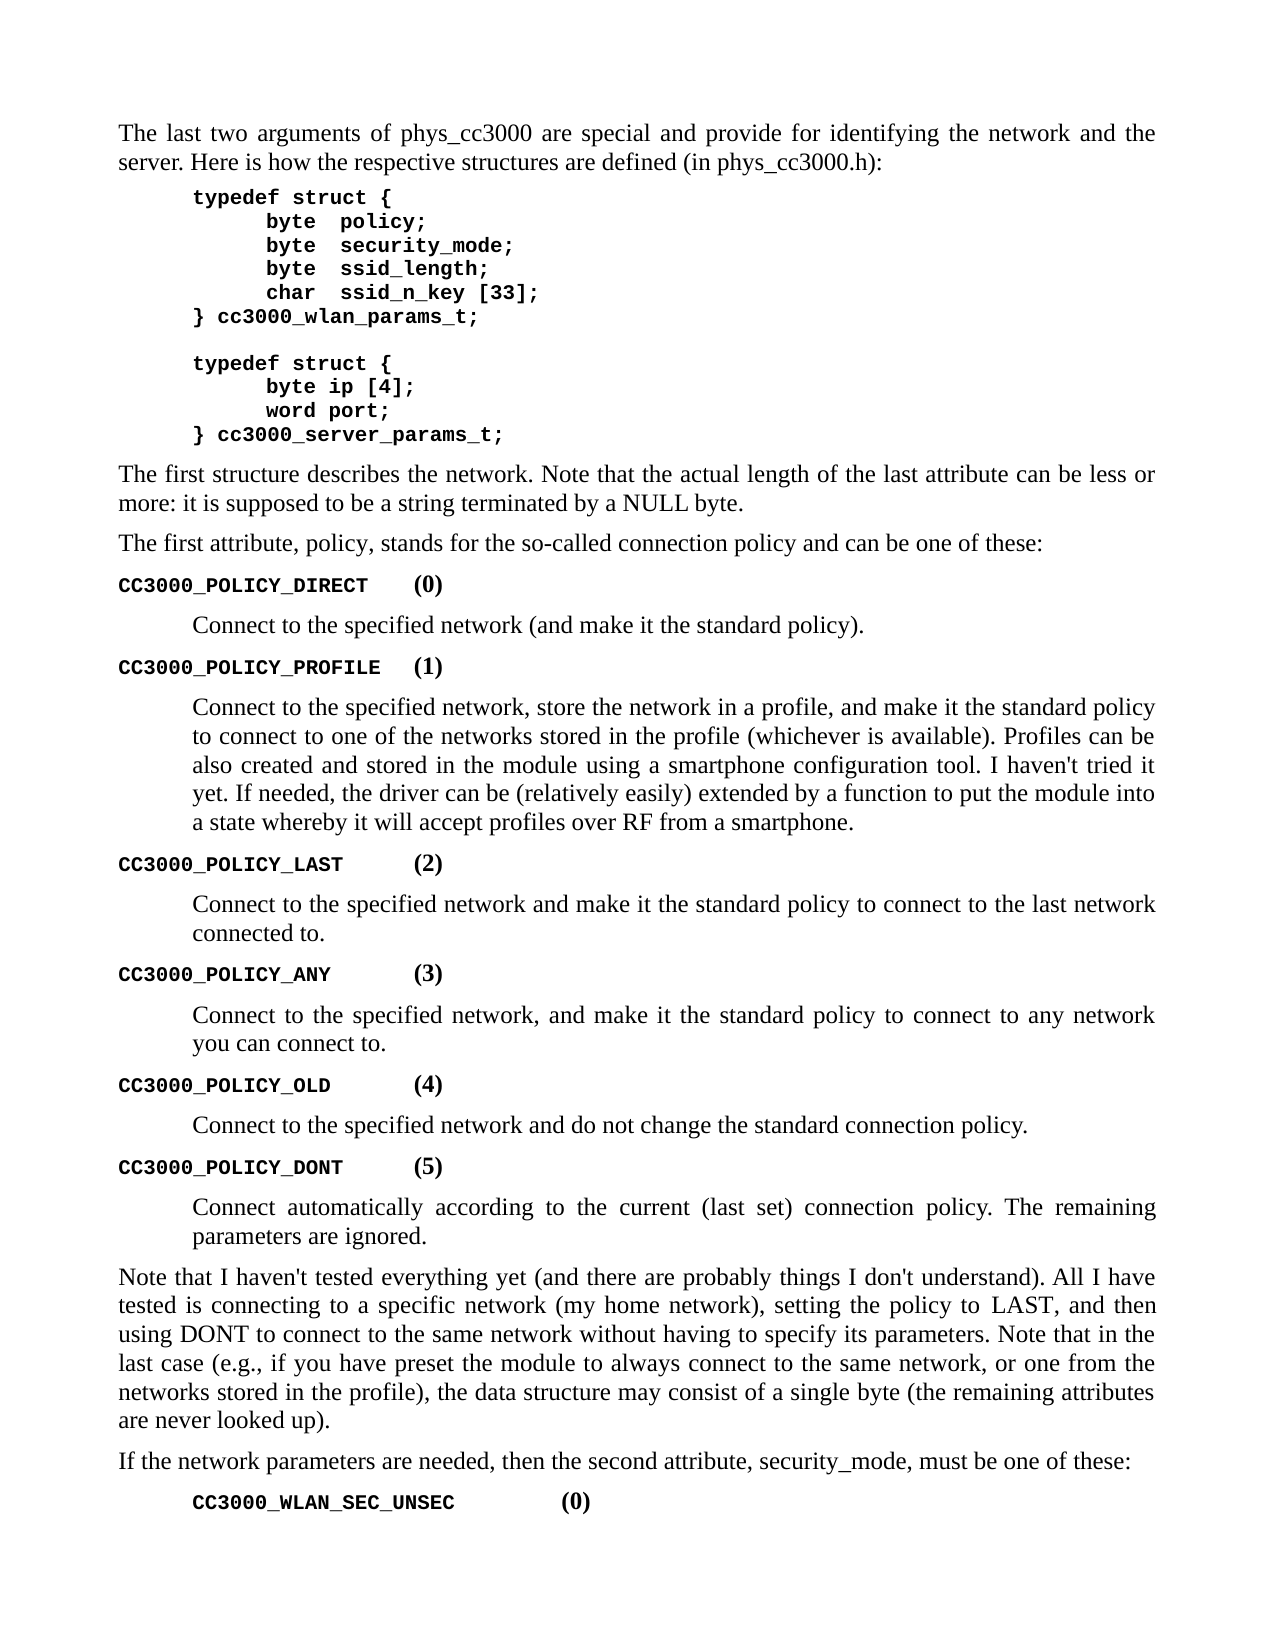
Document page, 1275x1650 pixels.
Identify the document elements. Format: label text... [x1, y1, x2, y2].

text char ssid_n_key [33]; [118, 282, 1157, 306]
text Note that I haven't tested everything yet (and there are probably things I don't understand). All I have tested is connecting to a specific network (my home network), setting the policy to LAST, and then using DONT to connect to the same network without having to specify its parameters. Note that in the last case (e.g., if you have preset the module to always connect to the same network, or one from the networks stored in the profile), the data structure may consist of a single byte (the remaining attributes are never looked up). [118, 1262, 1157, 1434]
text byte ssid_length; [118, 258, 1157, 282]
text If the network parameters are needed, then the second attribute, security_mode, must be one of these: [118, 1446, 1157, 1474]
text Connect to the specified network (and make it the standard policy). [192, 610, 1157, 639]
text CC3000_POLICY_LAST (2) [118, 848, 1157, 877]
text Connect to the specified network, store the network in a profile, and make it the standard policy to connect to one of the networks stored in the profile (whichever is available). Profiles can be also created and stored in the module using a smartphone configuration tool. I haven't tried it yet. If needed, the driver can be (relatively easily) extended by a function to put the module into a state whereby it will accept profiles over RF from a smartphone. [192, 692, 1157, 836]
text CC3000_POLICY_PROFILE (1) [118, 651, 1157, 681]
text Connect to the specified network and do not change the standard connection policy. [192, 1110, 1157, 1139]
text Connect automatically according to the current (last set) connection policy. The remaining parameters are ignored. [192, 1192, 1157, 1250]
text byte policy; [118, 211, 1157, 235]
text The first structure describes the network. Note that the actual length of the last attribute can be less or more: it is supposed to be a string terminated by a NULL byte. [118, 459, 1157, 517]
text byte ip [4]; [118, 377, 1157, 400]
text typedef struct { [118, 353, 1157, 377]
text } cc3000_server_params_t; [118, 424, 1157, 447]
text Connect to the specified network, and make it the standard policy to connect to any network you can connect to. [192, 1000, 1157, 1057]
text CC3000_POLICY_DIRECT (0) [118, 569, 1157, 599]
text The last two arguments of phys_cc3000 are special and provide for identifying the network and the server. Here is how the respective structures are defined (in phys_cc3000.h): [118, 118, 1157, 176]
text CC3000_POLICY_OLD (4) [118, 1069, 1157, 1099]
text CC3000_POLICY_ANY (3) [118, 958, 1157, 988]
text typedef struct { [118, 187, 1157, 211]
text CC3000_POLICY_DONT (5) [118, 1151, 1157, 1181]
text Connect to the specified network and make it the standard policy to connect to the last network connected to. [192, 889, 1157, 947]
text } cc3000_wlan_params_t; [118, 306, 1157, 329]
text CC3000_WLAN_SEC_UNSEC (0) [118, 1486, 1157, 1516]
text The first attribute, policy, stands for the so-called connection policy and can be one of these: [118, 528, 1157, 557]
text byte security_mode; [118, 235, 1157, 258]
text word port; [118, 400, 1157, 424]
